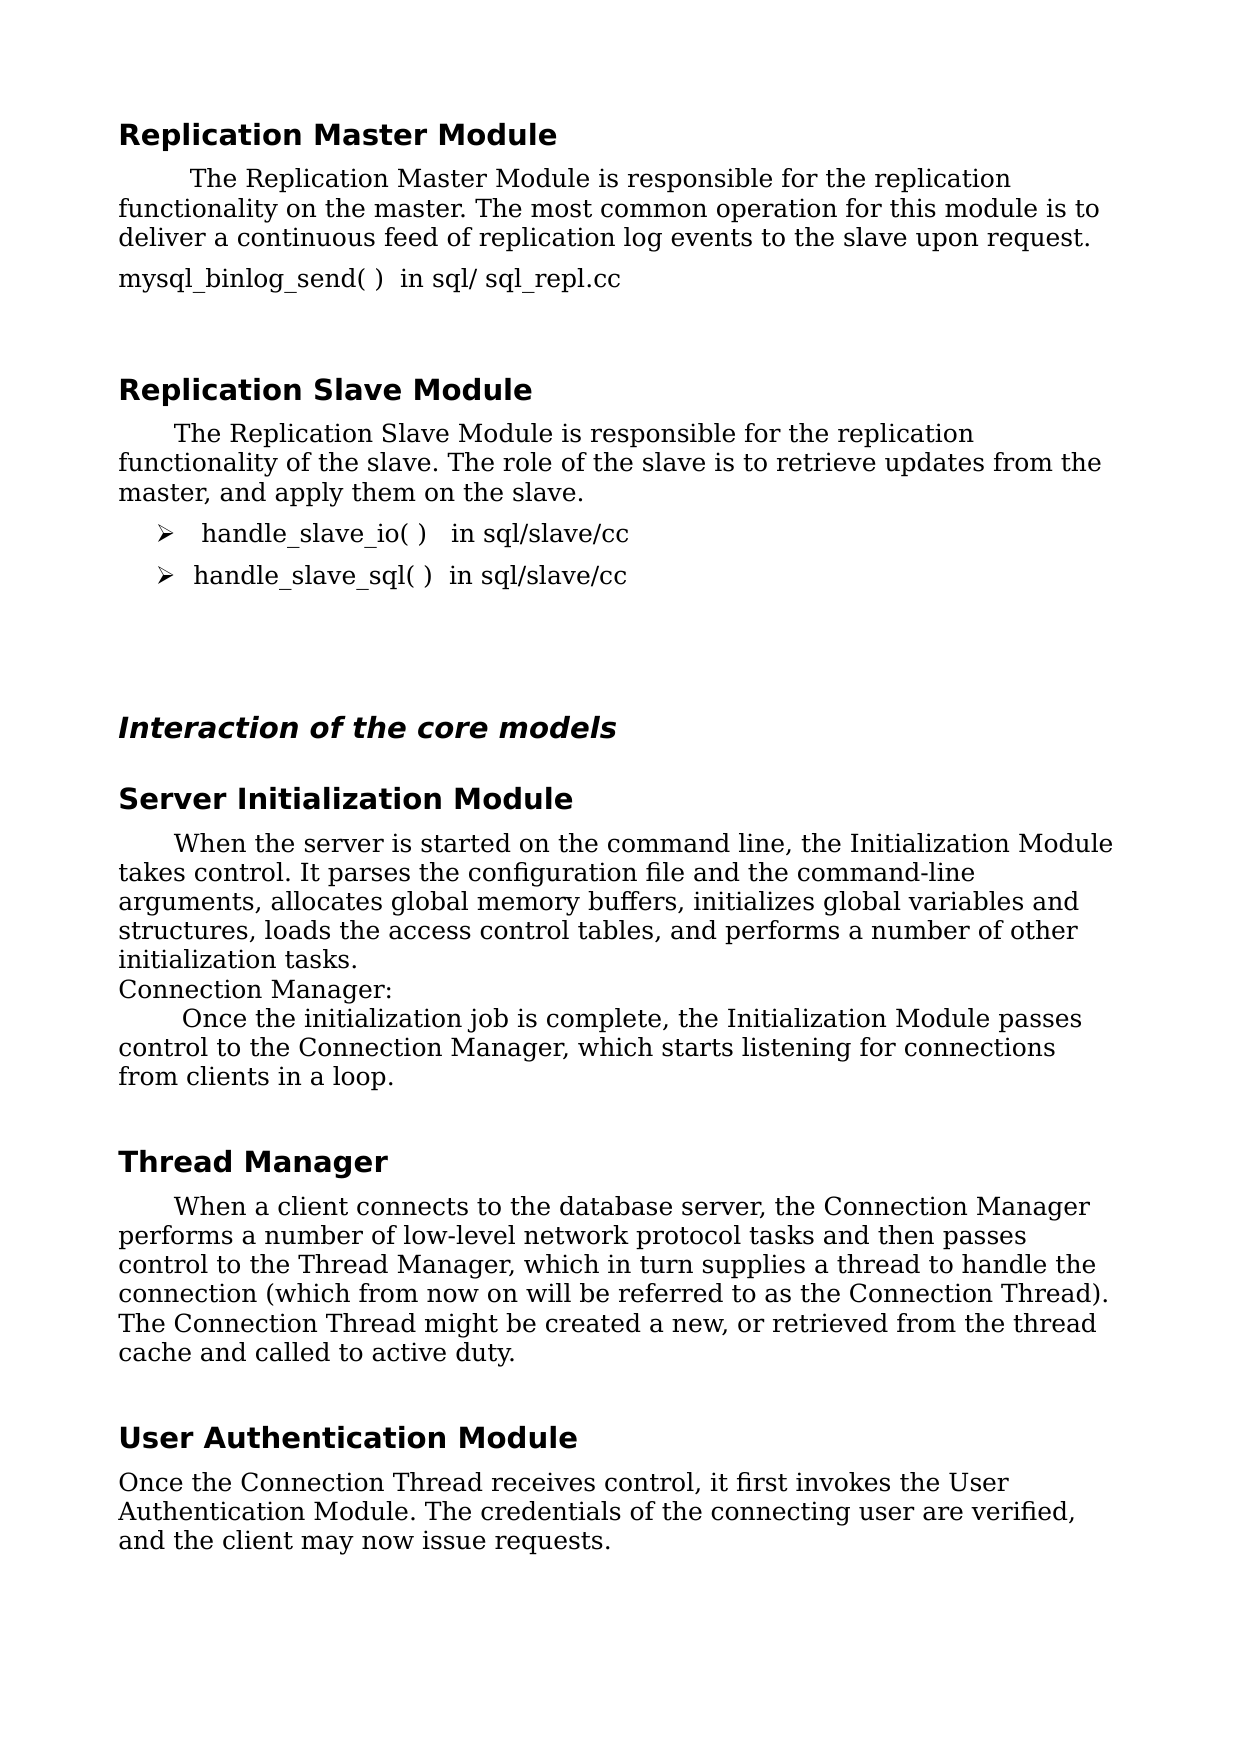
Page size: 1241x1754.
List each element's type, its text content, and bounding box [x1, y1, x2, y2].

subtitle Interaction of the core models [118, 711, 1122, 745]
text When the server is started on the command line, the Initialization Module takes control. It parses the configuration file and the command-line arguments, allocates global memory buffers, initializes global variables and structures, loads the access control tables, and performs a number of other initialization tasks. [118, 829, 1122, 975]
text The Replication Slave Module is responsible for the replication functionality of the slave. The role of the slave is to retrieve updates from the master, and apply them on the slave. [118, 419, 1122, 507]
text When a client connects to the database server, the Connection Manager performs a number of low-level network protocol tasks and then passes control to the Thread Manager, which in turn supplies a thread to handle the connection (which from now on will be referred to as the Connection Thread). [118, 1192, 1122, 1309]
subtitle Thread Manager [118, 1146, 1122, 1179]
subtitle User Authentication Module [118, 1421, 1122, 1455]
text Once the initialization job is complete, the Initialization Module passes control to the Connection Manager, which starts listening for connections from clients in a loop. [118, 1004, 1122, 1091]
text mysql_binlog_send( ) in sql/ sql_repl.cc [118, 264, 1122, 294]
text Once the Connection Thread receives control, it first invokes the User Authentication Module. The credentials of the connecting user are verified, and the client may now issue requests. [118, 1468, 1122, 1555]
list handle_slave_sql( ) in sql/slave/cc [156, 561, 1122, 590]
subtitle Replication Slave Module [118, 373, 1122, 407]
text The Replication Master Module is responsible for the replication functionality on the master. The most common operation for this module is to deliver a continuous feed of replication log events to the slave upon request. [118, 164, 1122, 252]
text The Connection Thread might be created a new, or retrieved from the thread cache and called to active duty. [118, 1309, 1122, 1367]
subtitle Server Initialization Module [118, 782, 1122, 816]
list handle_slave_io( ) in sql/slave/cc [156, 519, 1122, 548]
text Connection Manager: [118, 975, 1122, 1004]
subtitle Replication Master Module [118, 118, 1122, 152]
